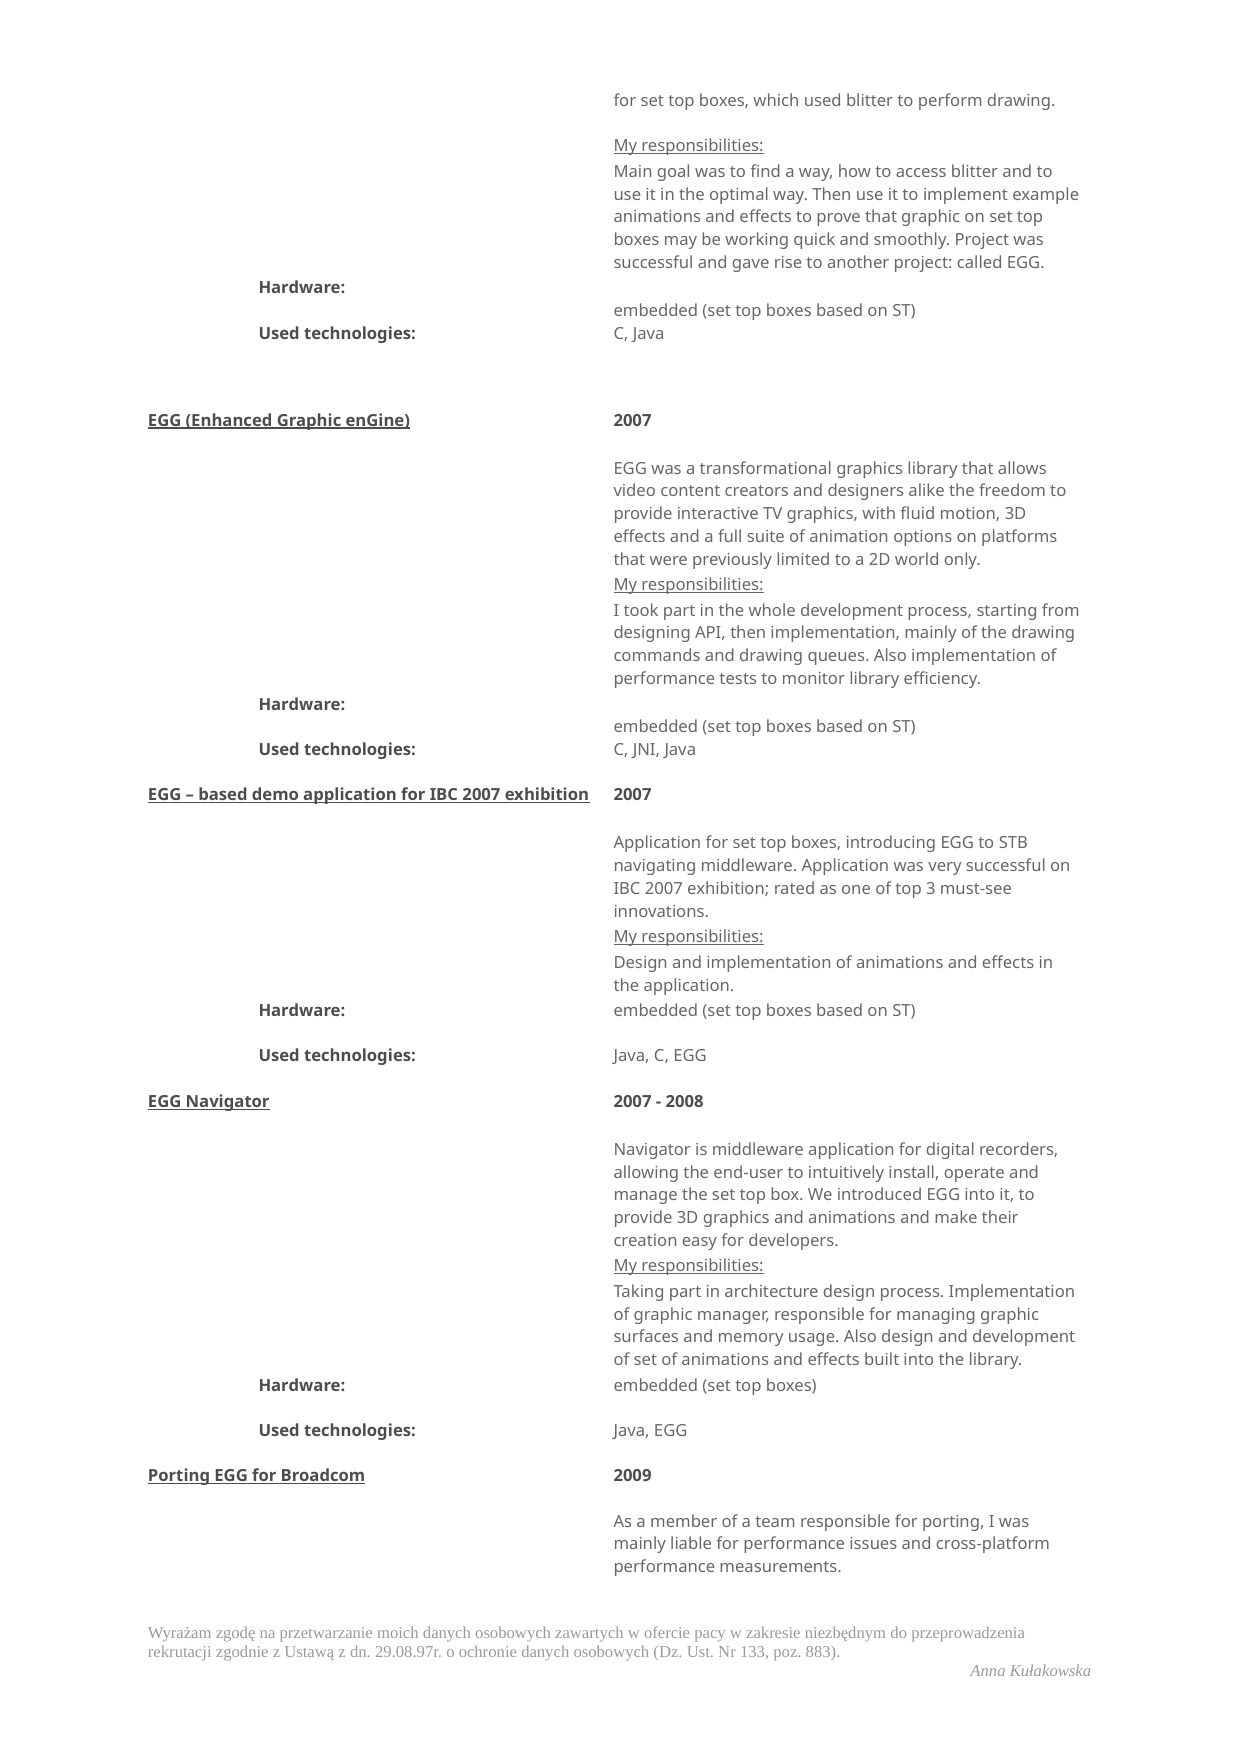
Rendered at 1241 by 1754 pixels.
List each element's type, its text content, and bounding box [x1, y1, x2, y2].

table_cell Used technologies: [247, 738, 602, 783]
table_cell Java, EGG [602, 1419, 1093, 1464]
table_cell Used technologies: [247, 1419, 602, 1464]
table_cell Hardware: [247, 276, 602, 322]
table_cell [136, 1509, 602, 1577]
table_cell C, Java [602, 322, 1093, 367]
table_cell 2007 [602, 783, 1093, 828]
table_cell for set top boxes, which used blitter to perform drawing. My responsibilities: Main goal was to find a way, how to access blitter and to use it in the optimal way. Then use it to implement example animations and effects to prove that graphic on set top boxes may be working quick and smoothly. Project was successful and gave rise to another project: called EGG. [602, 89, 1093, 276]
table_cell [136, 692, 247, 738]
table_cell Application for set top boxes, introducing EGG to STB navigating middleware. Application was very successful on IBC 2007 exhibition; rated as one of top 3 must-see innovations. My responsibilities: Design and implementation of animations and effects in the application. [602, 828, 1093, 999]
table_cell [136, 738, 247, 783]
table_cell [136, 1135, 602, 1373]
table_cell [136, 276, 247, 322]
table_cell embedded (set top boxes) [602, 1374, 1093, 1419]
table_cell Used technologies: [247, 322, 602, 367]
table_cell EGG Navigator [136, 1090, 602, 1135]
table_cell [136, 1044, 247, 1089]
table_cell Navigator is middleware application for digital recorders, allowing the end-user to intuitively install, operate and manage the set top box. We introduced EGG into it, to provide 3D graphics and animations and make their creation easy for developers. My responsibilities: Taking part in architecture design process. Implementation of graphic manager, responsible for managing graphic surfaces and memory usage. Also design and development of set of animations and effects built into the library. [602, 1135, 1093, 1373]
table_cell [136, 828, 602, 999]
table_cell 2009 [602, 1464, 1093, 1509]
table_cell embedded (set top boxes based on ST) [602, 692, 1093, 738]
table_cell [136, 999, 247, 1044]
table_cell Hardware: [247, 999, 602, 1044]
table_cell [136, 454, 602, 692]
table_cell Java, C, EGG [602, 1044, 1093, 1089]
table_cell 2007 - 2008 [602, 1090, 1093, 1135]
table_cell [136, 89, 602, 276]
table_header 2007 [602, 408, 1093, 453]
table_cell embedded (set top boxes based on ST) [602, 999, 1093, 1044]
table_cell [136, 1374, 247, 1419]
table_cell As a member of a team responsible for porting, I was mainly liable for performance issues and cross-platform performance measurements. [602, 1509, 1093, 1577]
table_cell [136, 1419, 247, 1464]
table_cell Used technologies: [247, 1044, 602, 1089]
table_cell EGG – based demo application for IBC 2007 exhibition [136, 783, 602, 828]
table_cell Hardware: [247, 692, 602, 738]
table_cell embedded (set top boxes based on ST) [602, 276, 1093, 322]
table_cell Porting EGG for Broadcom [136, 1464, 602, 1509]
table_cell Hardware: [247, 1374, 602, 1419]
table_cell C, JNI, Java [602, 738, 1093, 783]
table_cell EGG was a transformational graphics library that allows video content creators and designers alike the freedom to provide interactive TV graphics, with fluid motion, 3D effects and a full suite of animation options on platforms that were previously limited to a 2D world only. My responsibilities: I took part in the whole development process, starting from designing API, then implementation, mainly of the drawing commands and drawing queues. Also implementation of performance tests to monitor library efficiency. [602, 454, 1093, 692]
table_cell [136, 322, 247, 367]
table_header EGG (Enhanced Graphic enGine) [136, 408, 602, 453]
